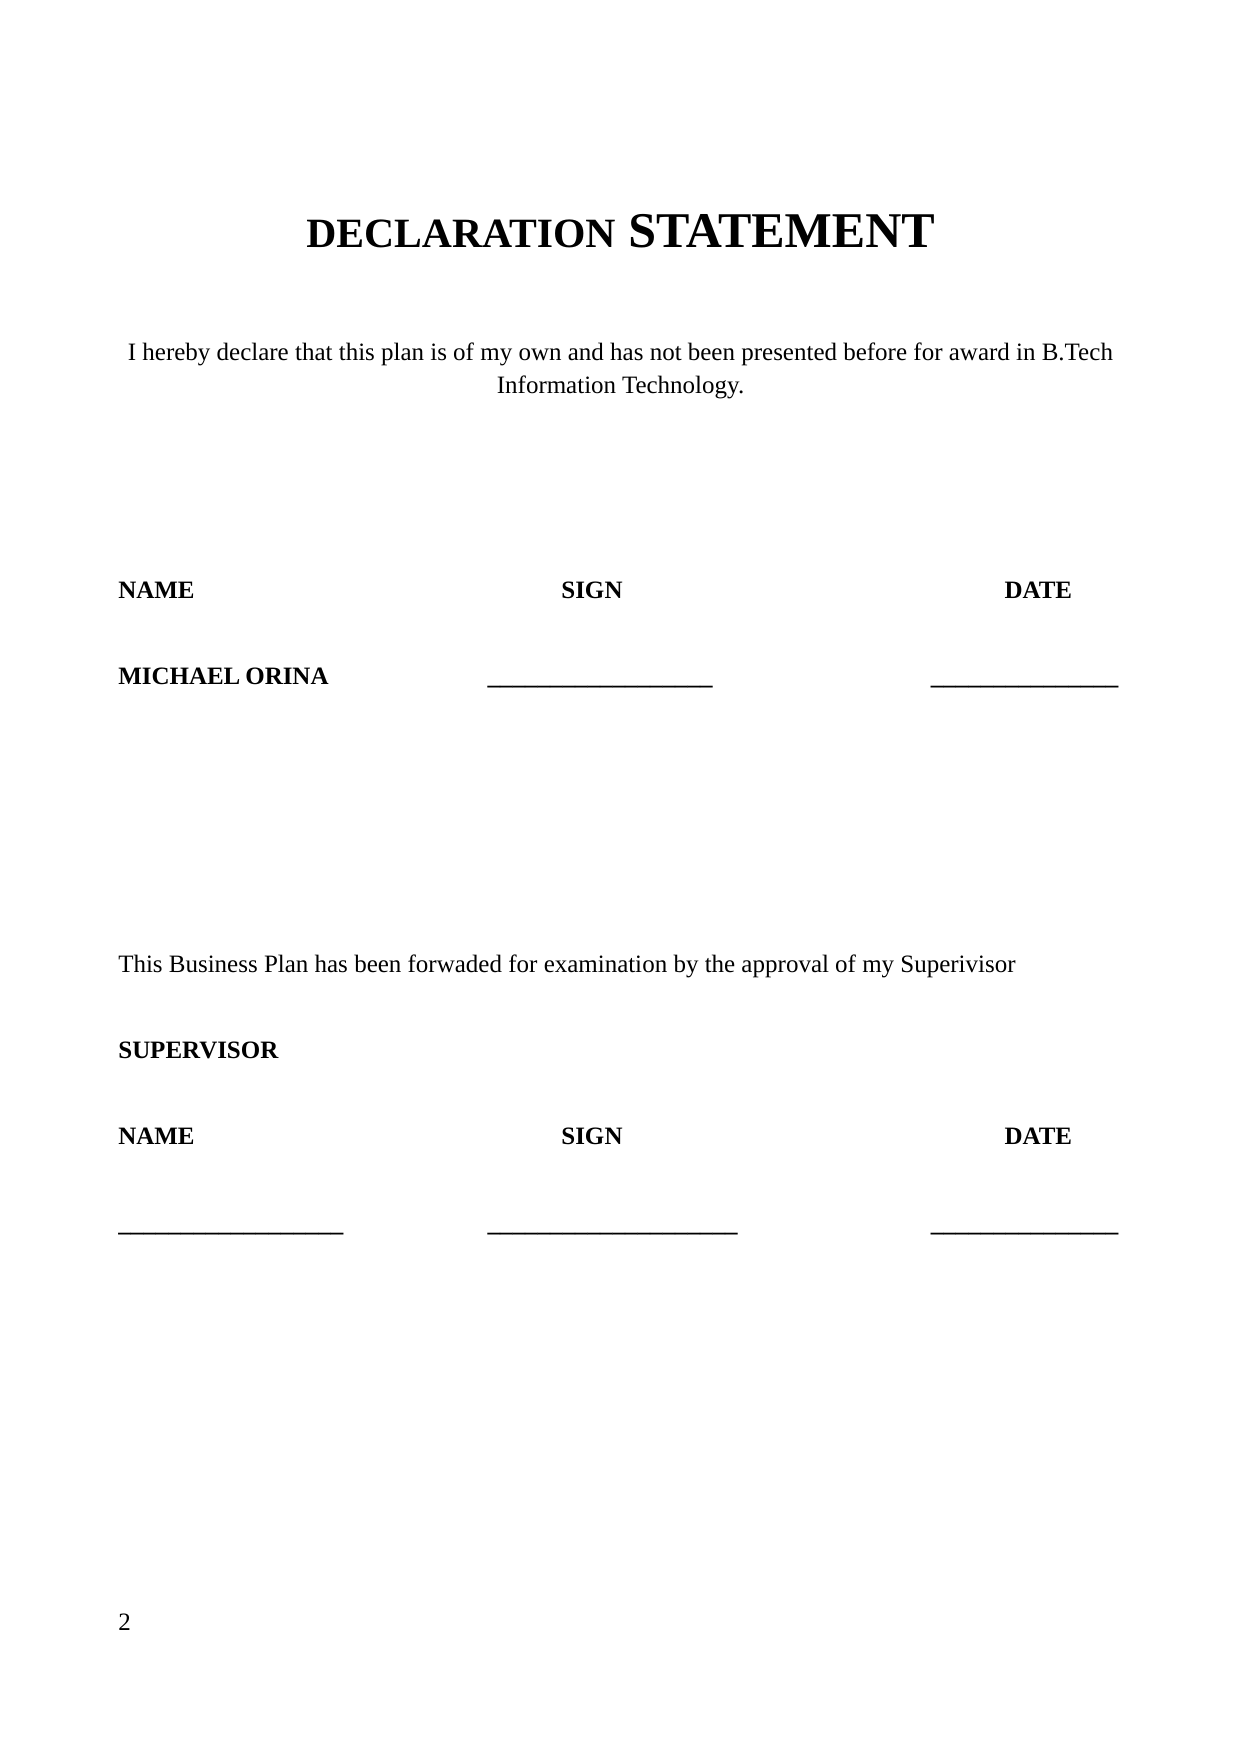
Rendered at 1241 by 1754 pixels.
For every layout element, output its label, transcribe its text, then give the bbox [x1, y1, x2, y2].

text NAME SIGN DATE [118, 1121, 1122, 1150]
text I hereby declare that this plan is of my own and has not been presented before for award in B.Tech Information Technology. [118, 337, 1122, 398]
text __________________ ____________________ _______________ [118, 1208, 1122, 1236]
text MICHAEL ORINA __________________ _______________ [118, 661, 1122, 690]
text SUPERVISOR [118, 1035, 1122, 1064]
text This Business Plan has been forwaded for examination by the approval of my Superivisor [118, 949, 1122, 978]
subtitle DECLARATION STATEMENT [118, 201, 1122, 258]
text NAME SIGN DATE [118, 575, 1122, 604]
